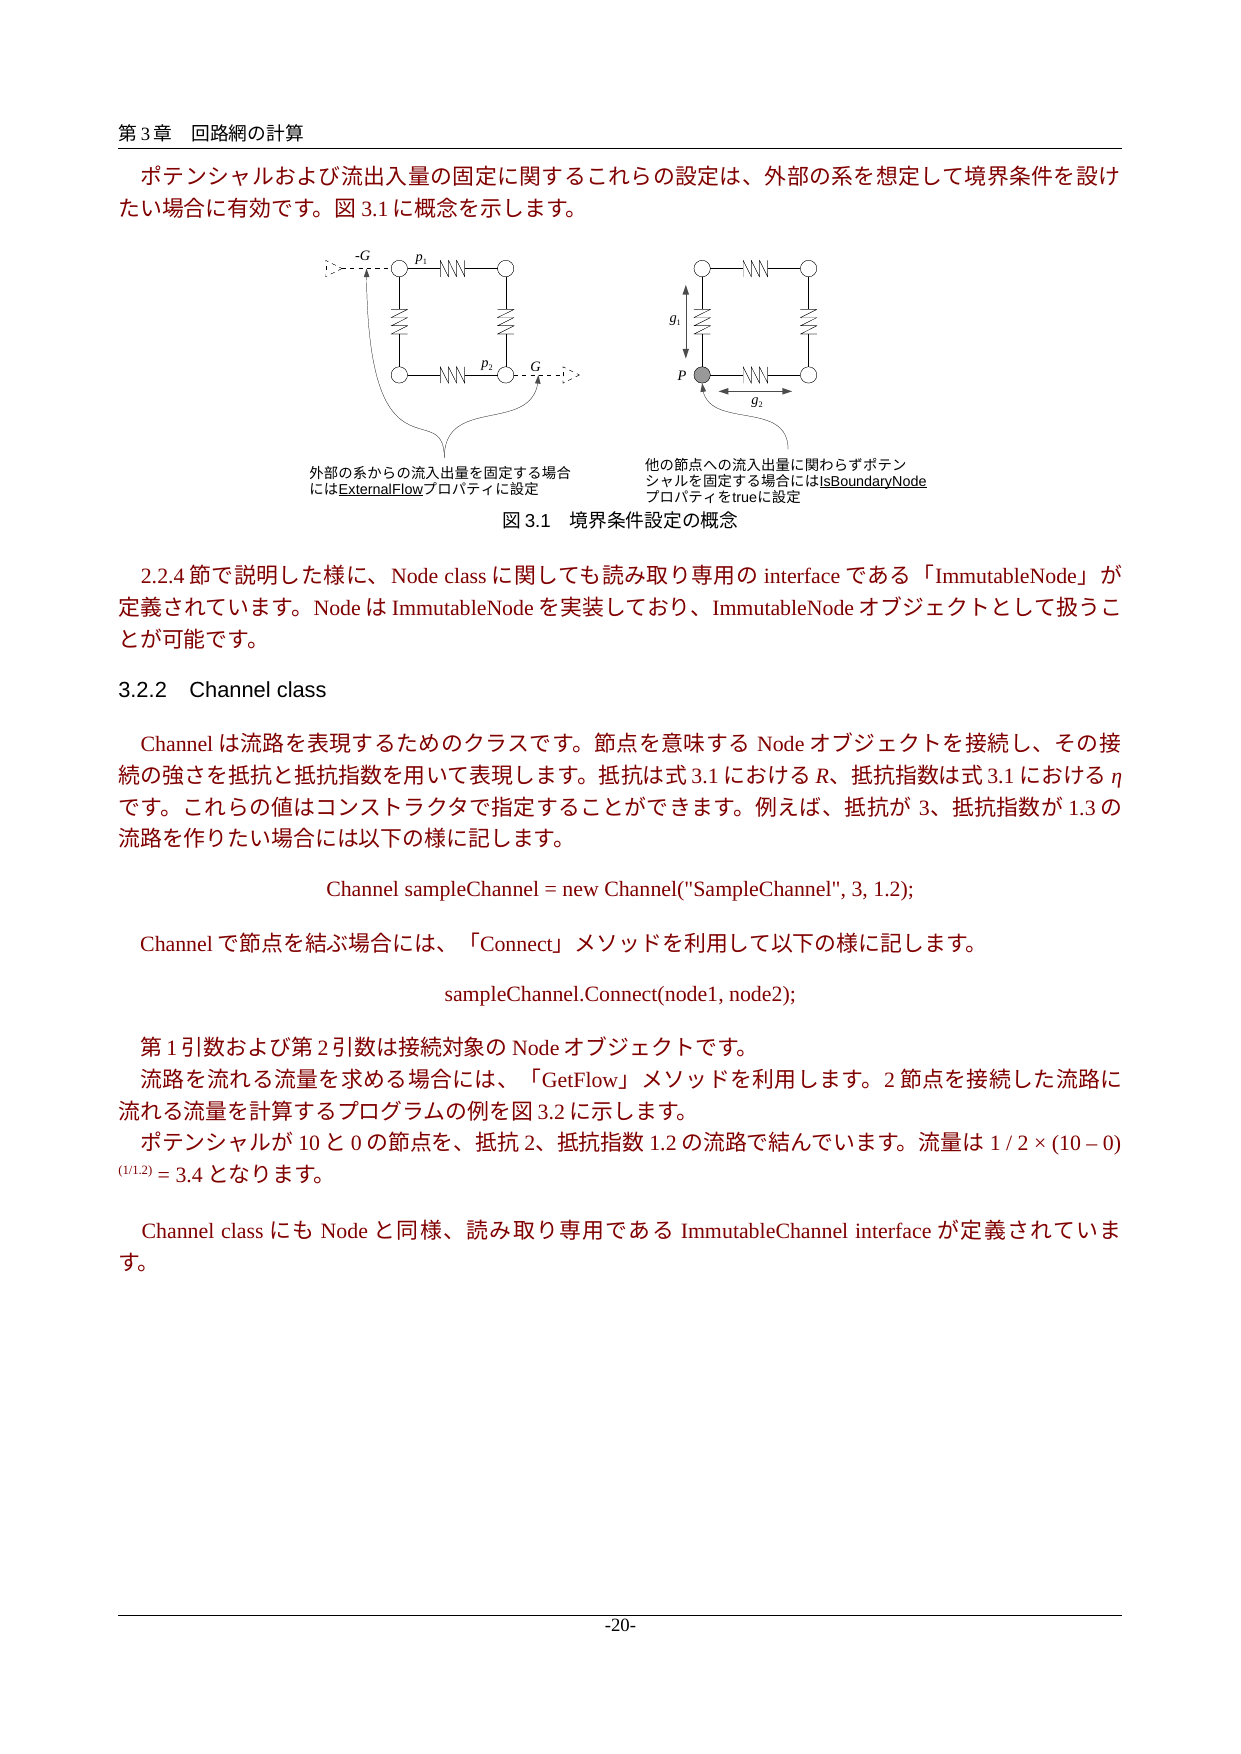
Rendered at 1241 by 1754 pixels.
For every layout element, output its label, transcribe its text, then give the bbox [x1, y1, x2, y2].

text 図3.1 境界条件設定の概念 [309, 247, 931, 533]
text 第1引数および第2引数は接続対象のNodeオブジェクトです。 [118, 1030, 1122, 1062]
text Channel classにもNodeと同様、読み取り専用であるImmutableChannel interfaceが定義されています。 [118, 1213, 1122, 1276]
text Channelは流路を表現するためのクラスです。節点を意味するNodeオブジェクトを接続し、その接続の強さを抵抗と抵抗指数を用いて表現します。抵抗は式3.1におけるR、抵抗指数は式3.1におけるηです。これらの値はコンストラクタで指定することができます。例えば、抵抗が3、抵抗指数が1.3の流路を作りたい場合には以下の様に記します。 [118, 726, 1122, 853]
text ポテンシャルが10と0の節点を、抵抗2、抵抗指数1.2の流路で結んでいます。流量は1 / 2 × (10 – 0)(1/1.2) = 3.4となります。 [118, 1125, 1122, 1189]
text 2.2.4節で説明した様に、Node classに関しても読み取り専用のinterfaceである「ImmutableNode」が定義されています。NodeはImmutableNodeを実装しており、ImmutableNodeオブジェクトとして扱うことが可能です。 [118, 558, 1122, 653]
subtitle Channel class [118, 678, 1122, 702]
text Channel sampleChannel = new Channel("SampleChannel", 3, 1.2); [118, 877, 1122, 902]
text Channelで節点を結ぶ場合には、「Connect」メソッドを利用して以下の様に記します。 [118, 926, 1122, 958]
text 流路を流れる流量を求める場合には、「GetFlow」メソッドを利用します。2節点を接続した流路に流れる流量を計算するプログラムの例を図3.2に示します。 [118, 1062, 1122, 1125]
text ポテンシャルおよび流出入量の固定に関するこれらの設定は、外部の系を想定して境界条件を設けたい場合に有効です。図3.1に概念を示します。 [118, 159, 1122, 223]
text sampleChannel.Connect(node1, node2); [118, 982, 1122, 1006]
